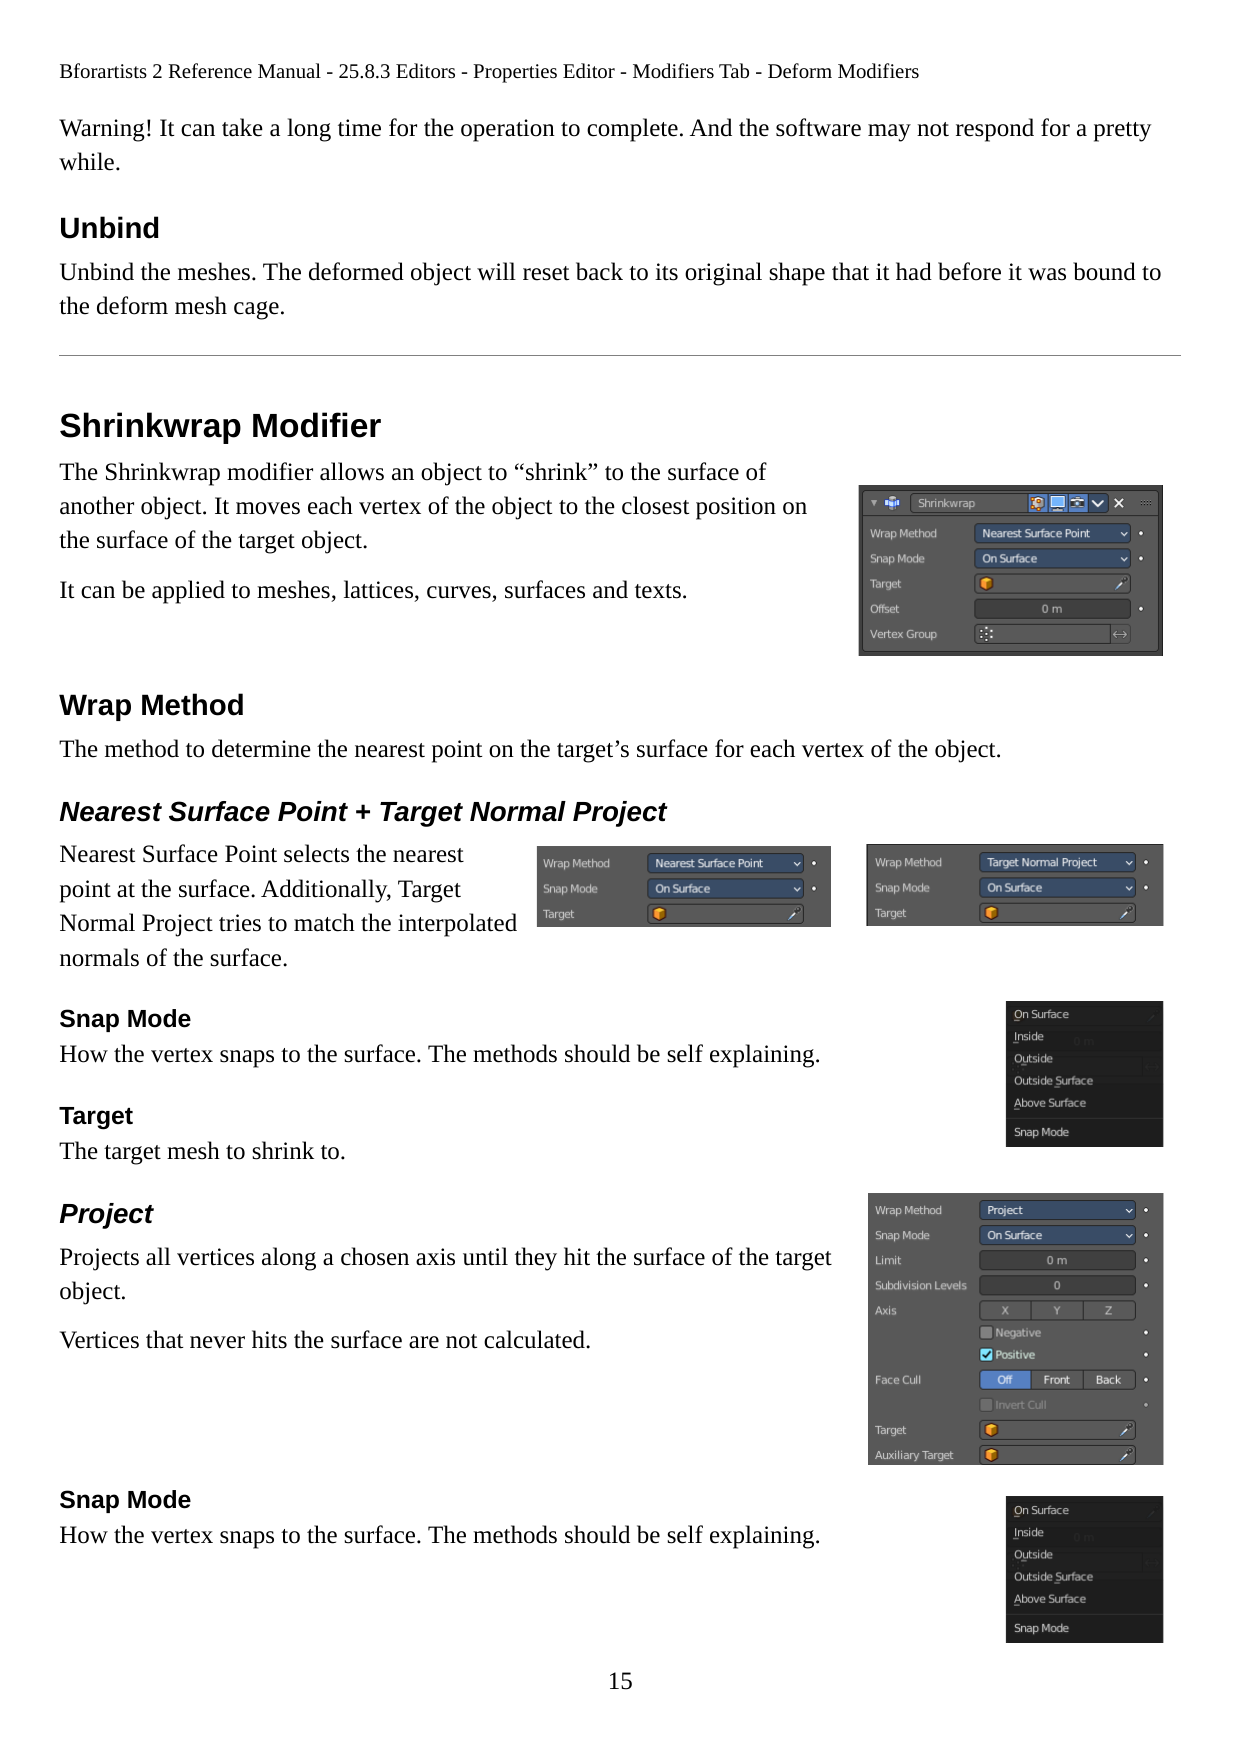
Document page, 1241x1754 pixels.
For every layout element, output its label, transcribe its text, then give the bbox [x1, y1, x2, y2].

text Vertices that never hits the surface are not calculated. [59, 1325, 868, 1354]
picture [1005, 1001, 1164, 1147]
text The target mesh to shrink to. [59, 1136, 1181, 1164]
text Warning! It can take a long time for the operation to complete. And the software may not respond for a pretty while. [59, 113, 1181, 176]
text Projects all vertices along a chosen axis until they hit the surface of the target object. [59, 1242, 868, 1305]
subtitle Snap Mode [59, 1485, 1181, 1513]
subtitle Target [59, 1101, 1005, 1129]
picture [866, 844, 1164, 926]
subtitle Snap Mode [59, 1004, 1005, 1033]
subtitle [1164, 1101, 1181, 1129]
picture [536, 846, 831, 927]
text It can be applied to meshes, lattices, curves, surfaces and texts. [59, 575, 858, 603]
subtitle Unbind [59, 211, 1181, 244]
text The method to determine the nearest point on the target’s surface for each vertex of the object. [59, 734, 1181, 762]
text Nearest Surface Point selects the nearest point at the surface. Additionally, Target Normal Project tries to match the interpolated normals of the surface. [59, 839, 1181, 972]
picture [858, 485, 1163, 656]
picture [1005, 1496, 1164, 1643]
text The Shrinkwrap modifier allows an object to “shrink” to the surface of another object. It moves each vertex of the object to the closest position on the surface of the target object. [59, 457, 1181, 554]
text How the vertex snaps to the surface. The methods should be self explaining. [59, 1039, 1005, 1068]
text Unbind the meshes. The deformed object will reset back to its original shape that it had before it was bound to the deform mesh cage. [59, 257, 1181, 320]
subtitle Wrap Method [59, 687, 1181, 721]
subtitle Project [59, 1197, 868, 1229]
subtitle [1164, 1197, 1181, 1229]
subtitle Nearest Surface Point + Target Normal Project [59, 795, 1181, 827]
subtitle Shrinkwrap Modifier [59, 406, 1181, 444]
picture [868, 1193, 1164, 1465]
text How the vertex snaps to the surface. The methods should be self explaining. [59, 1520, 1005, 1548]
subtitle [1164, 1004, 1181, 1033]
